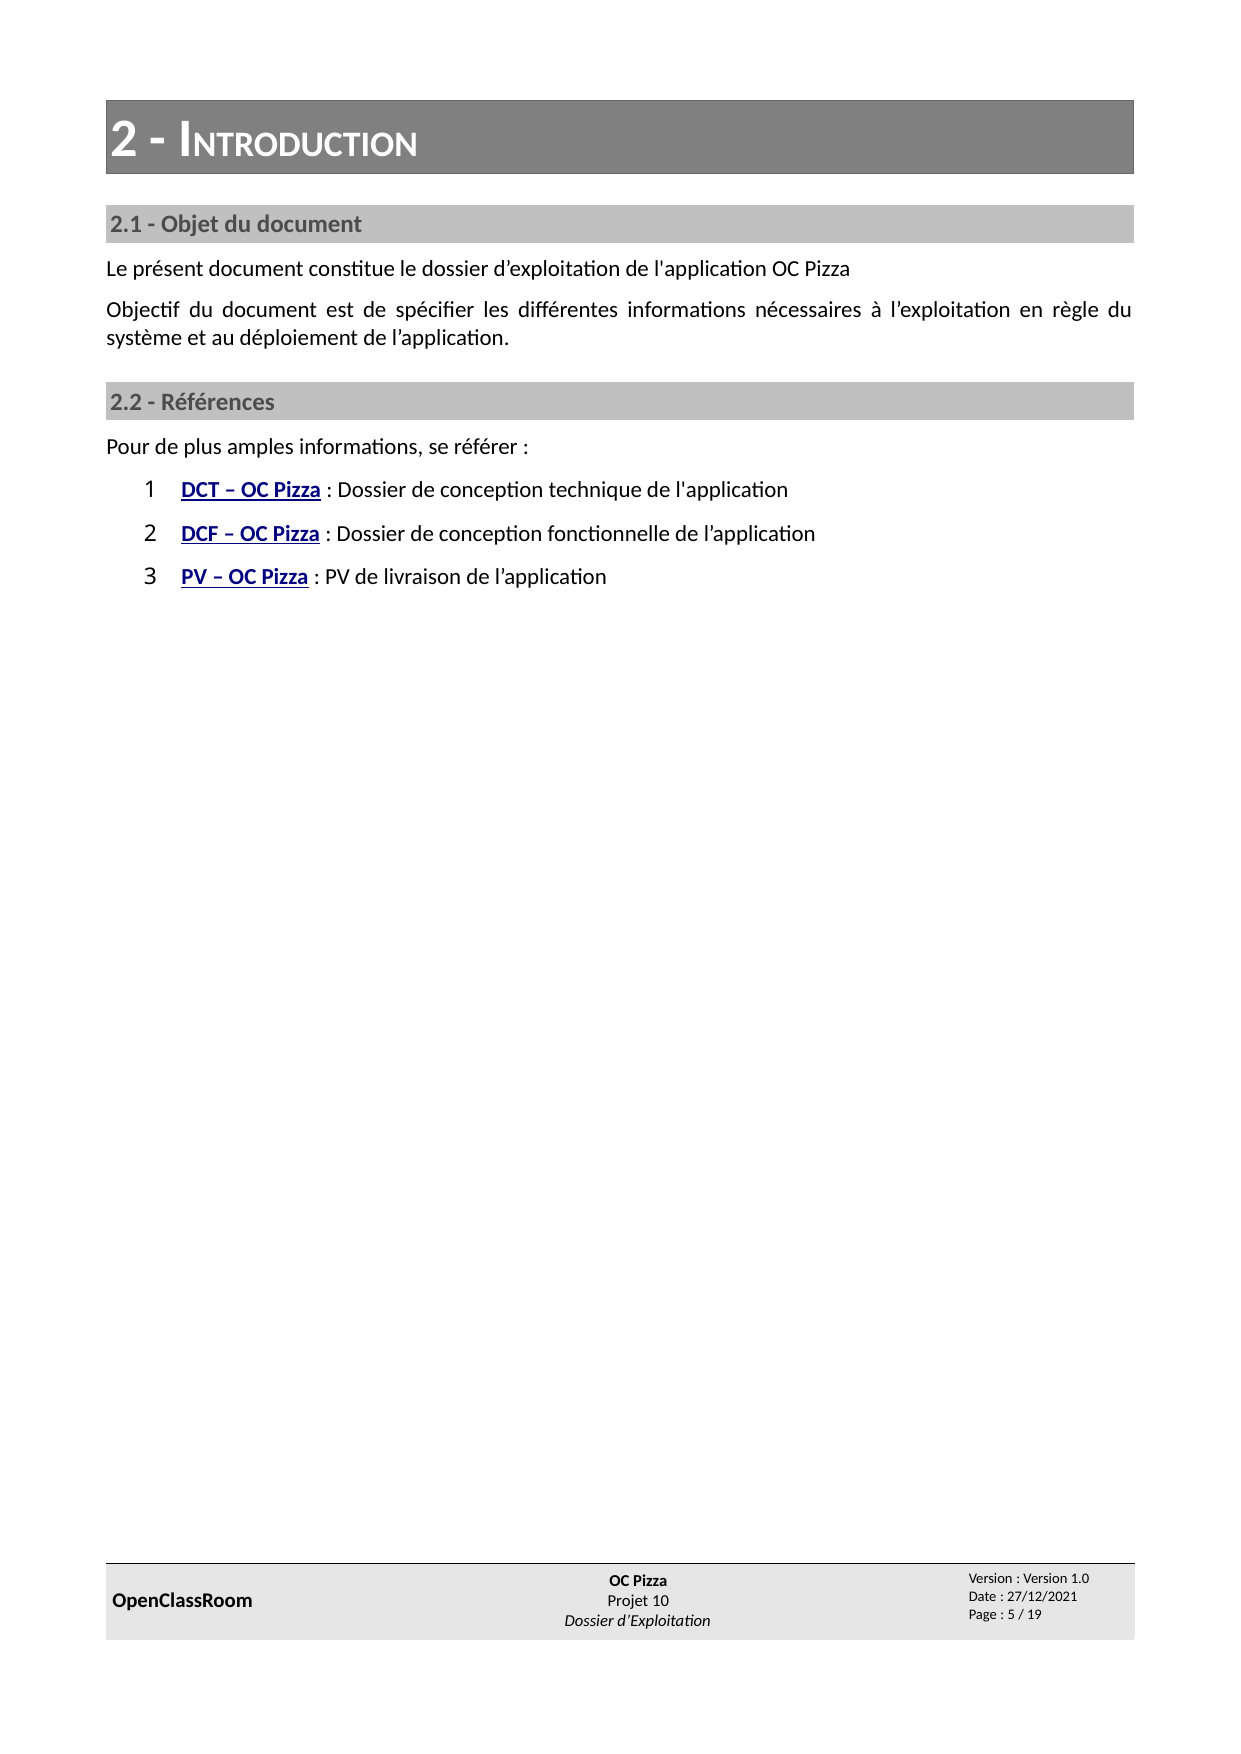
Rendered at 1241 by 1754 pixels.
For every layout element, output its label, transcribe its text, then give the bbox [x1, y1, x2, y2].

list DCF – OC Pizza : Dossier de conception fonctionnelle de l’application [144, 516, 1134, 548]
text Objectif du document est de spécifier les différentes informations nécessaires à l’exploitation en règle du système et au déploiement de l’application. [106, 295, 1134, 351]
list DCT – OC Pizza : Dossier de conception technique de l'application [144, 473, 1134, 504]
list PV – OC Pizza : PV de livraison de l’application [144, 560, 1134, 591]
subtitle Références [107, 384, 1133, 419]
text Pour de plus amples informations, se référer : [106, 432, 1134, 460]
subtitle Objet du document [107, 206, 1133, 242]
subtitle Introduction [107, 101, 1133, 173]
text Le présent document constitue le dossier d’exploitation de l'application OC Pizza [106, 254, 1134, 282]
